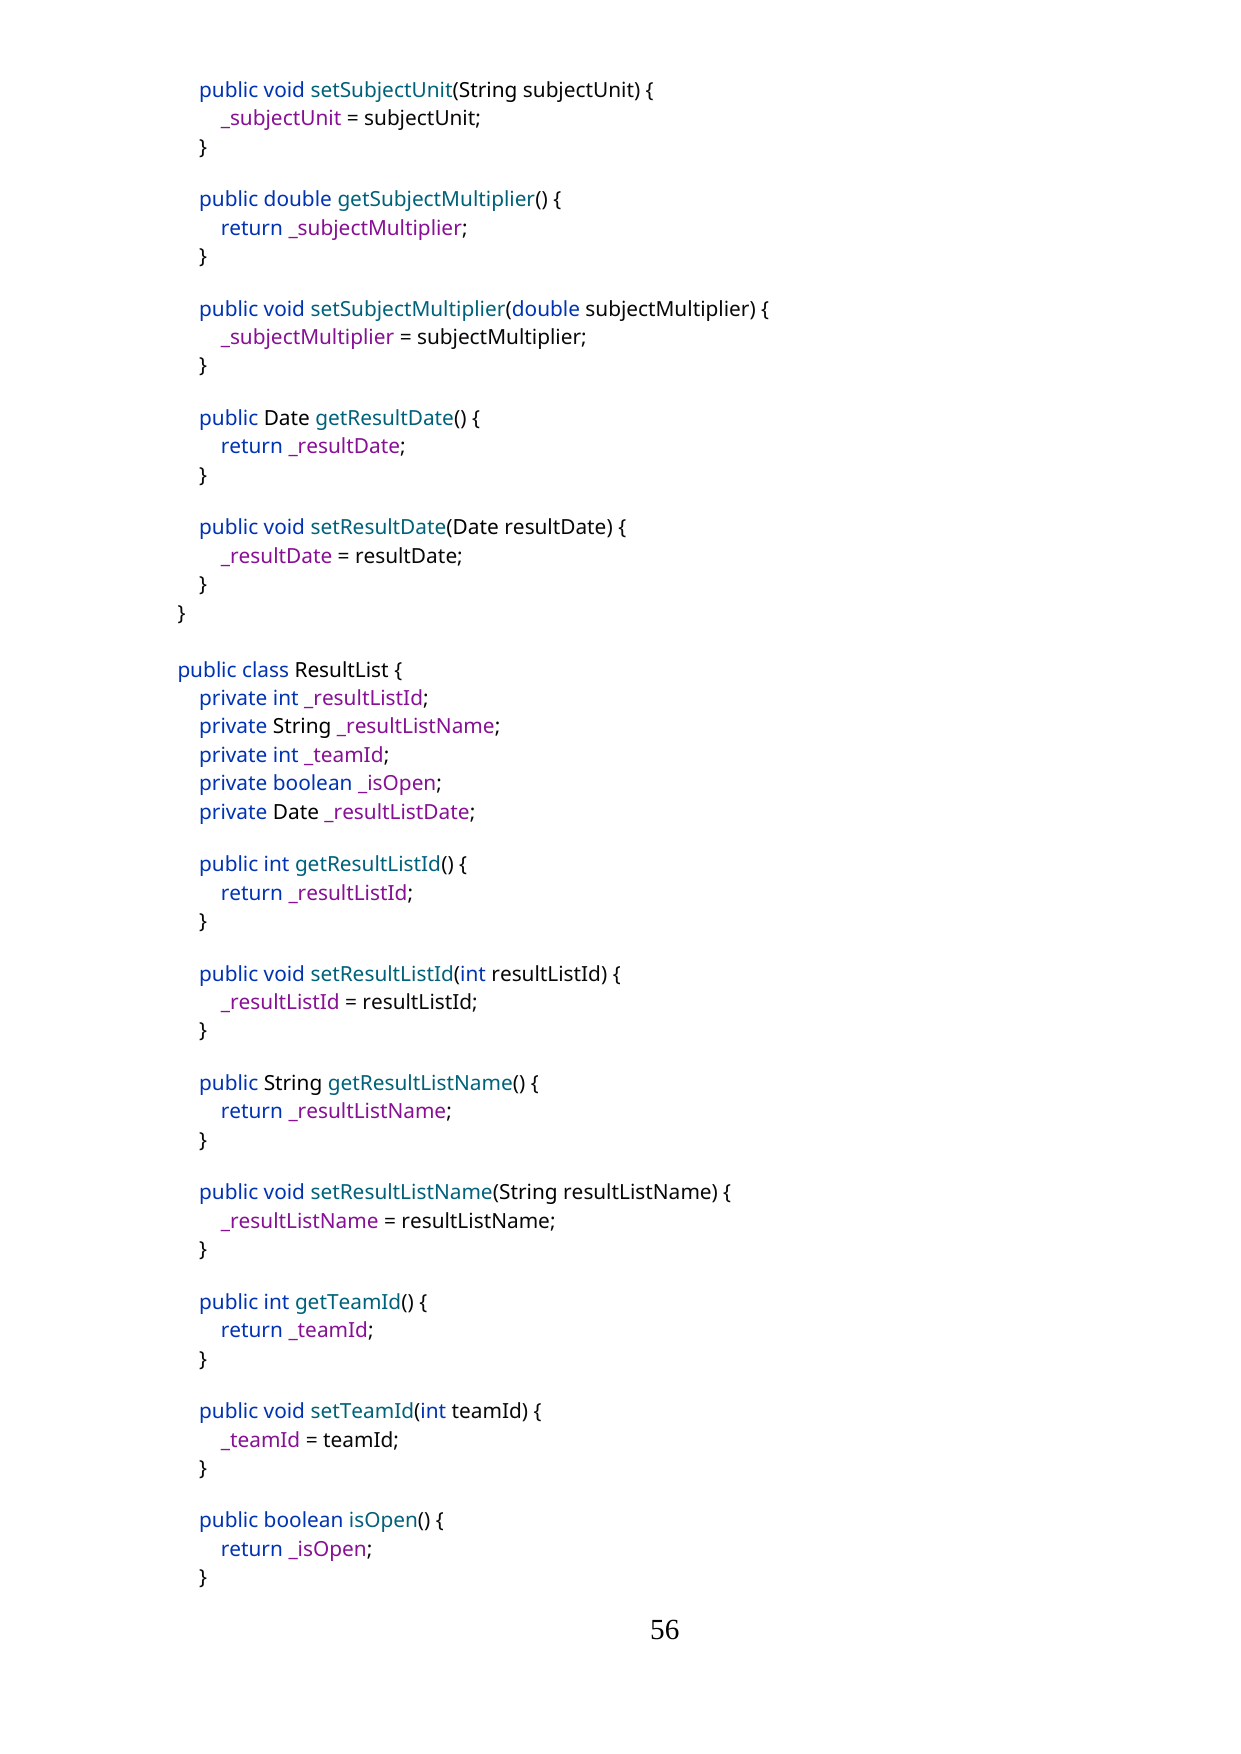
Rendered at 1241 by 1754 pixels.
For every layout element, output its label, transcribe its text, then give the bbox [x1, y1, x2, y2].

text public void setSubjectUnit(String subjectUnit) { _subjectUnit = subjectUnit; } public double getSubjectMultiplier() { return _subjectMultiplier; } public void setSubjectMultiplier(double subjectMultiplier) { _subjectMultiplier = subjectMultiplier; } public Date getResultDate() { return _resultDate; } public void setResultDate(Date resultDate) { _resultDate = resultDate; } } [177, 75, 1152, 626]
text public class ResultList { private int _resultListId; private String _resultListName; private int _teamId; private boolean _isOpen; private Date _resultListDate; public int getResultListId() { return _resultListId; } public void setResultListId(int resultListId) { _resultListId = resultListId; } public String getResultListName() { return _resultListName; } public void setResultListName(String resultListName) { _resultListName = resultListName; } public int getTeamId() { return _teamId; } public void setTeamId(int teamId) { _teamId = teamId; } public boolean isOpen() { return _isOpen; } [177, 655, 1152, 1591]
